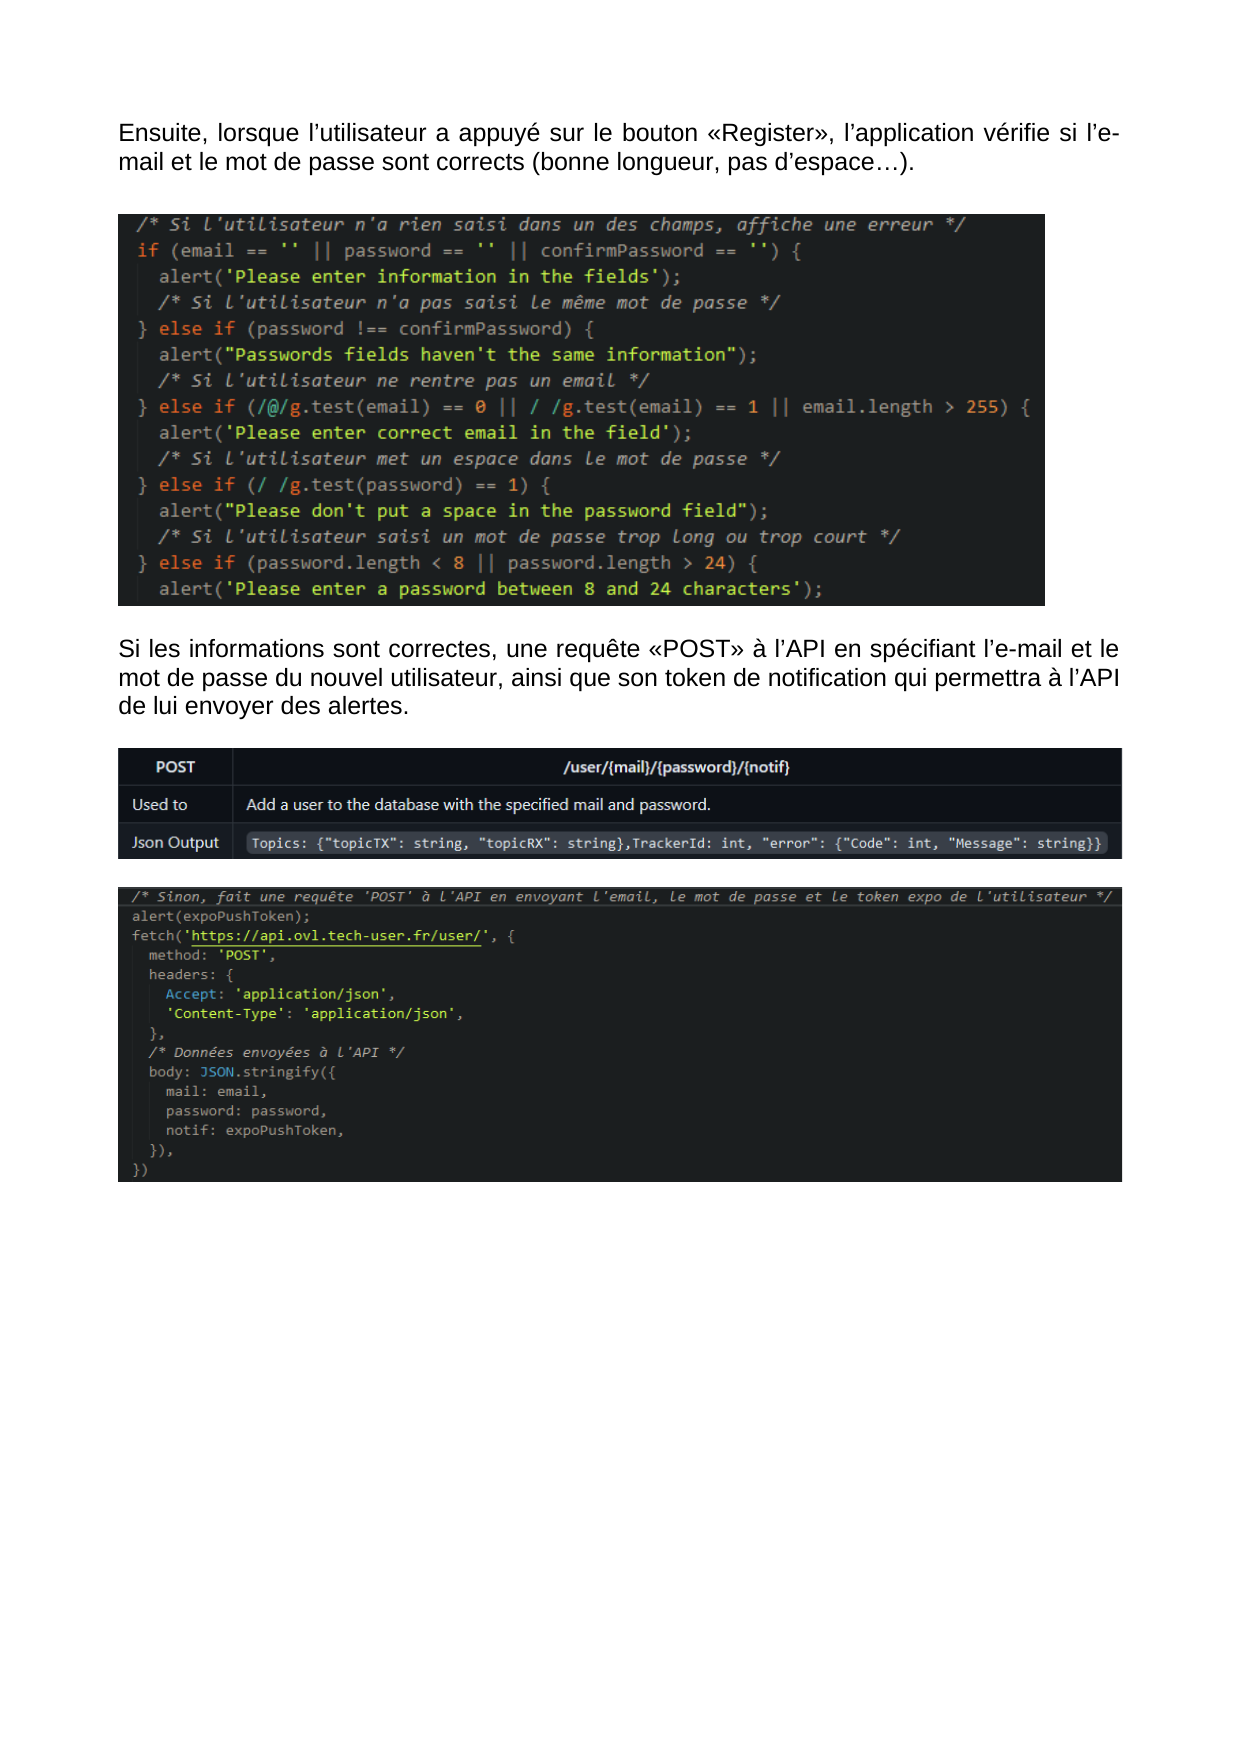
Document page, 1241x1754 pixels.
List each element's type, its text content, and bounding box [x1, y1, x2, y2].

picture [118, 887, 1123, 1182]
picture [118, 214, 1045, 606]
text Si les informations sont correctes, une requête «POST» à l’API en spécifiant l’e-mail et le mot de passe du nouvel utilisateur, ainsi que son token de notification qui permettra à l’API de lui envoyer des alertes. [118, 634, 1122, 720]
picture [118, 748, 1123, 859]
text Ensuite, lorsque l’utilisateur a appuyé sur le bouton «Register», l’application vérifie si l’e-mail et le mot de passe sont corrects (bonne longueur, pas d’espace…). [118, 118, 1122, 176]
